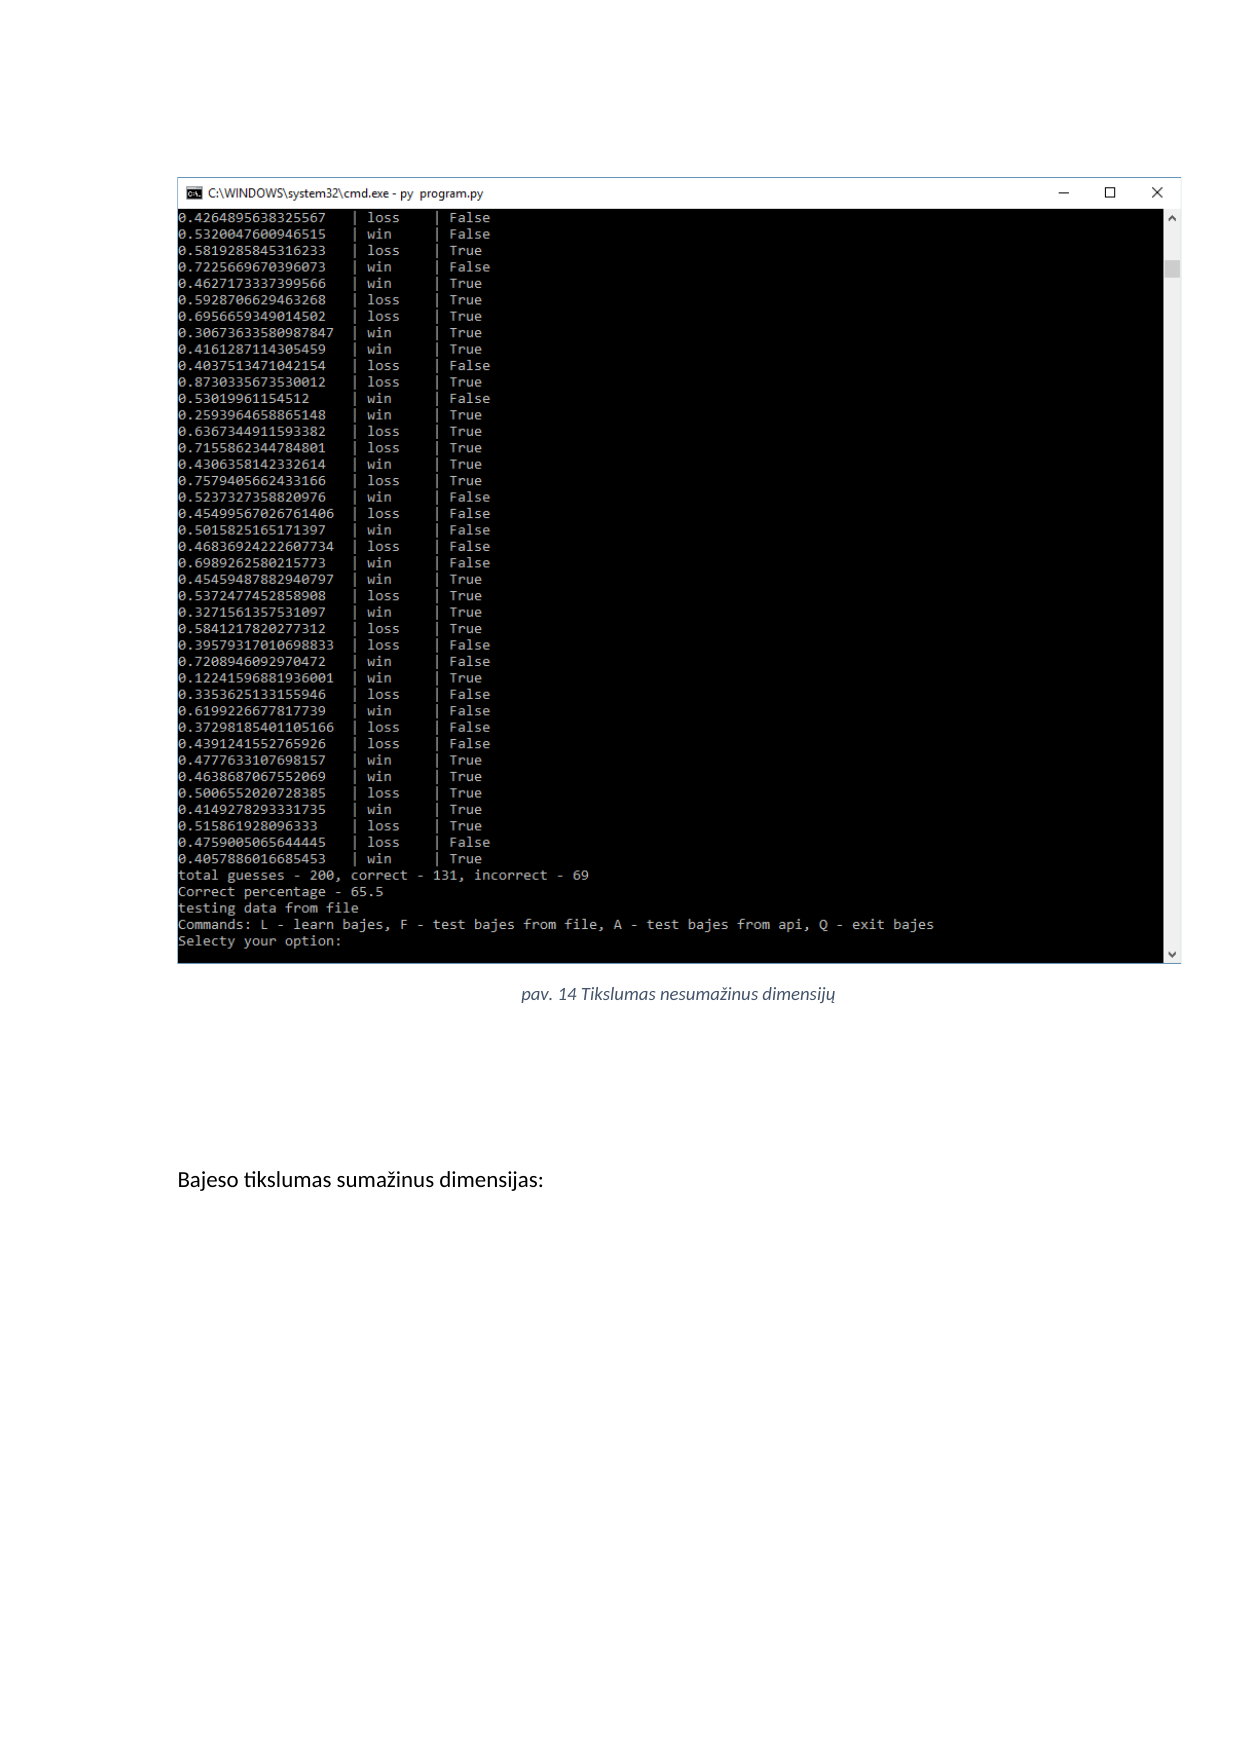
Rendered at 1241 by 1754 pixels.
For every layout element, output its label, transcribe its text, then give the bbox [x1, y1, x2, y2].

text pav. 14 Tikslumas nesumažinus dimensijų [177, 982, 1181, 1005]
text Bajeso tikslumas sumažinus dimensijas: [177, 1166, 1181, 1193]
